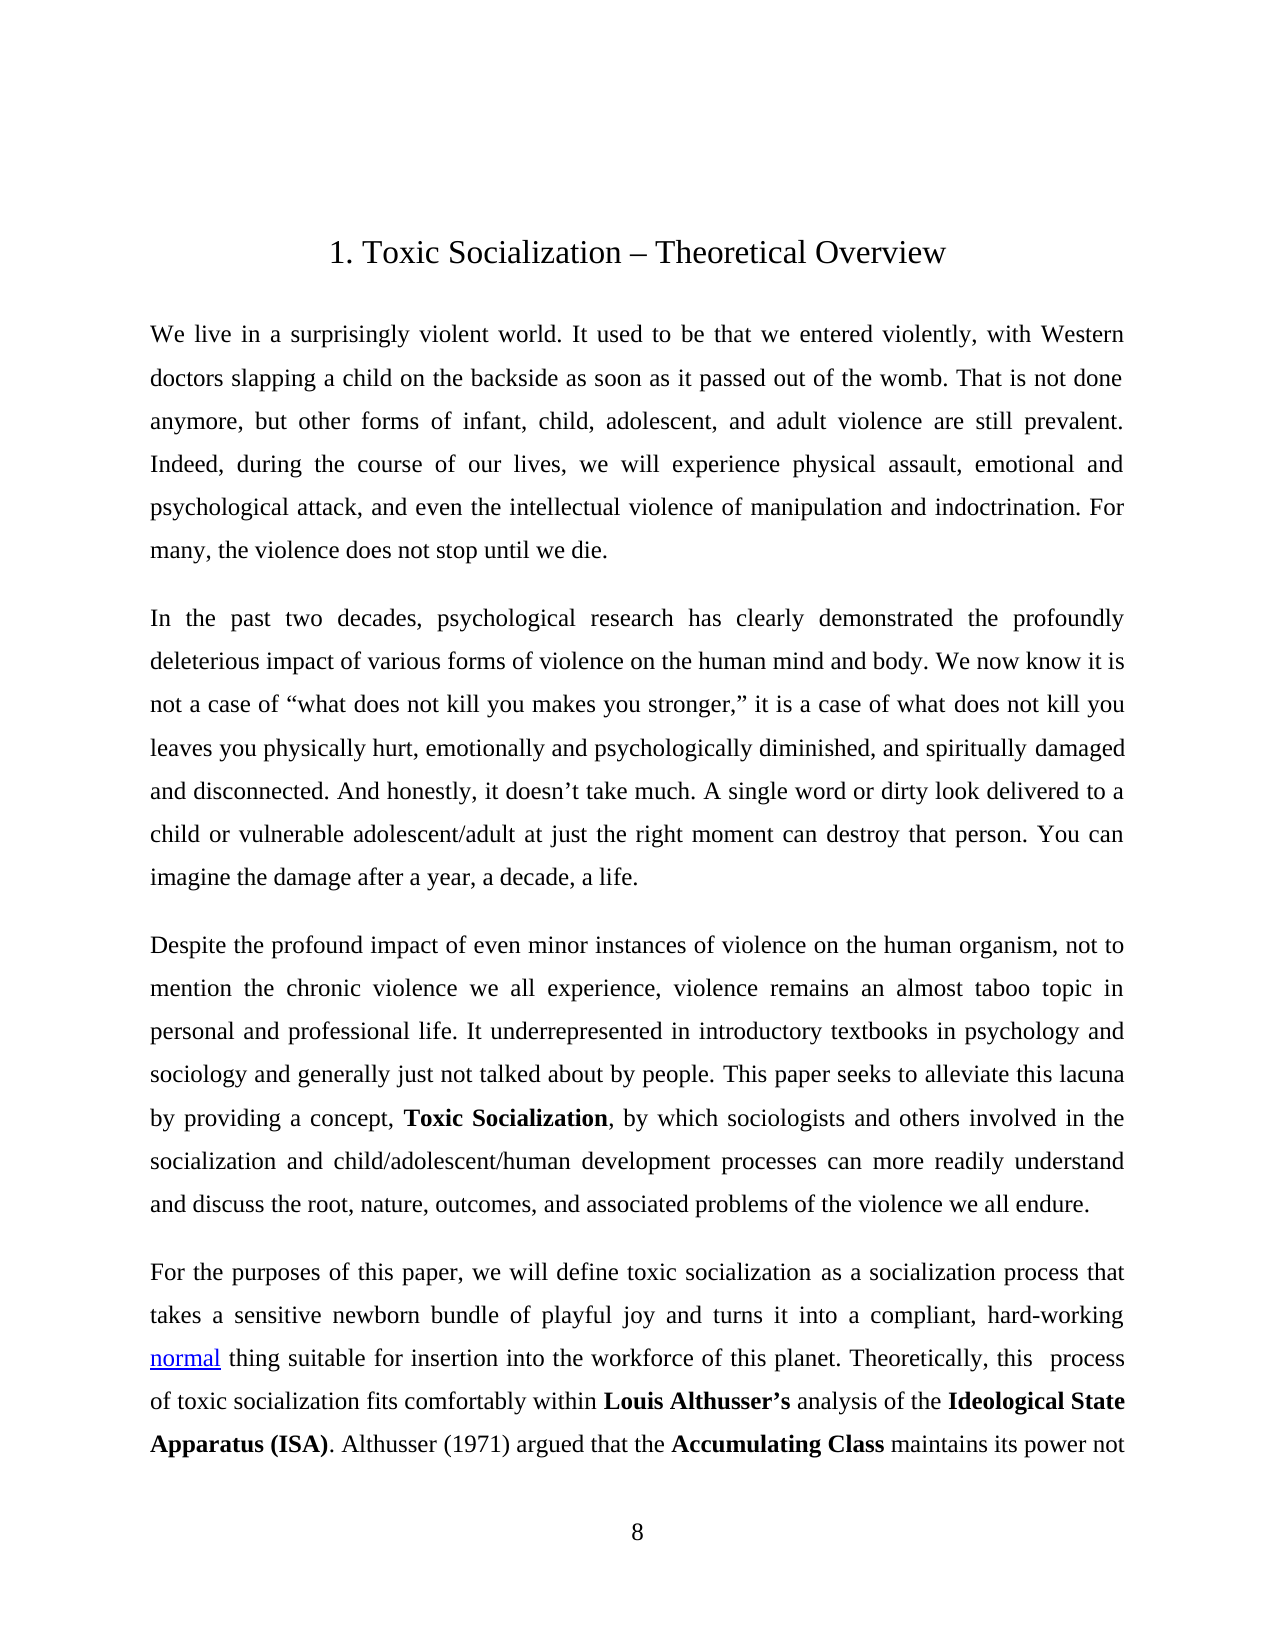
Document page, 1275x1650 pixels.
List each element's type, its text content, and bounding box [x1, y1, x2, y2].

subtitle 1. Toxic Socialization – Theoretical Overview [150, 232, 1125, 270]
text For the purposes of this paper, we will define toxic socialization as a socialization process that takes a sensitive newborn bundle of playful joy and turns it into a compliant, hard-working normal thing suitable for insertion into the workforce of this planet. Theoretically, this process of toxic socialization fits comfortably within Louis Althusser’s analysis of the Ideological State Apparatus (ISA). Althusser (1971) argued that the Accumulating Class maintains its power not [150, 1257, 1125, 1458]
text In the past two decades, psychological research has clearly demonstrated the profoundly deleterious impact of various forms of violence on the human mind and body. We now know it is not a case of “what does not kill you makes you stronger,” it is a case of what does not kill you leaves you physically hurt, emotionally and psychologically diminished, and spiritually damaged and disconnected. And honestly, it doesn’t take much. A single word or dirty look delivered to a child or vulnerable adolescent/adult at just the right moment can destroy that person. You can imagine the damage after a year, a decade, a life. [150, 603, 1125, 891]
text We live in a surprisingly violent world. It used to be that we entered violently, with Western doctors slapping a child on the backside as soon as it passed out of the womb. That is not done anymore, but other forms of infant, child, adolescent, and adult violence are still prevalent. Indeed, during the course of our lives, we will experience physical assault, emotional and psychological attack, and even the intellectual violence of manipulation and indoctrination. For many, the violence does not stop until we die. [150, 319, 1125, 564]
text Despite the profound impact of even minor instances of violence on the human organism, not to mention the chronic violence we all experience, violence remains an almost taboo topic in personal and professional life. It underrepresented in introductory textbooks in psychology and sociology and generally just not talked about by people. This paper seeks to alleviate this lacuna by providing a concept, Toxic Socialization, by which sociologists and others involved in the socialization and child/adolescent/human development processes can more readily understand and discuss the root, nature, outcomes, and associated problems of the violence we all endure. [150, 930, 1125, 1218]
